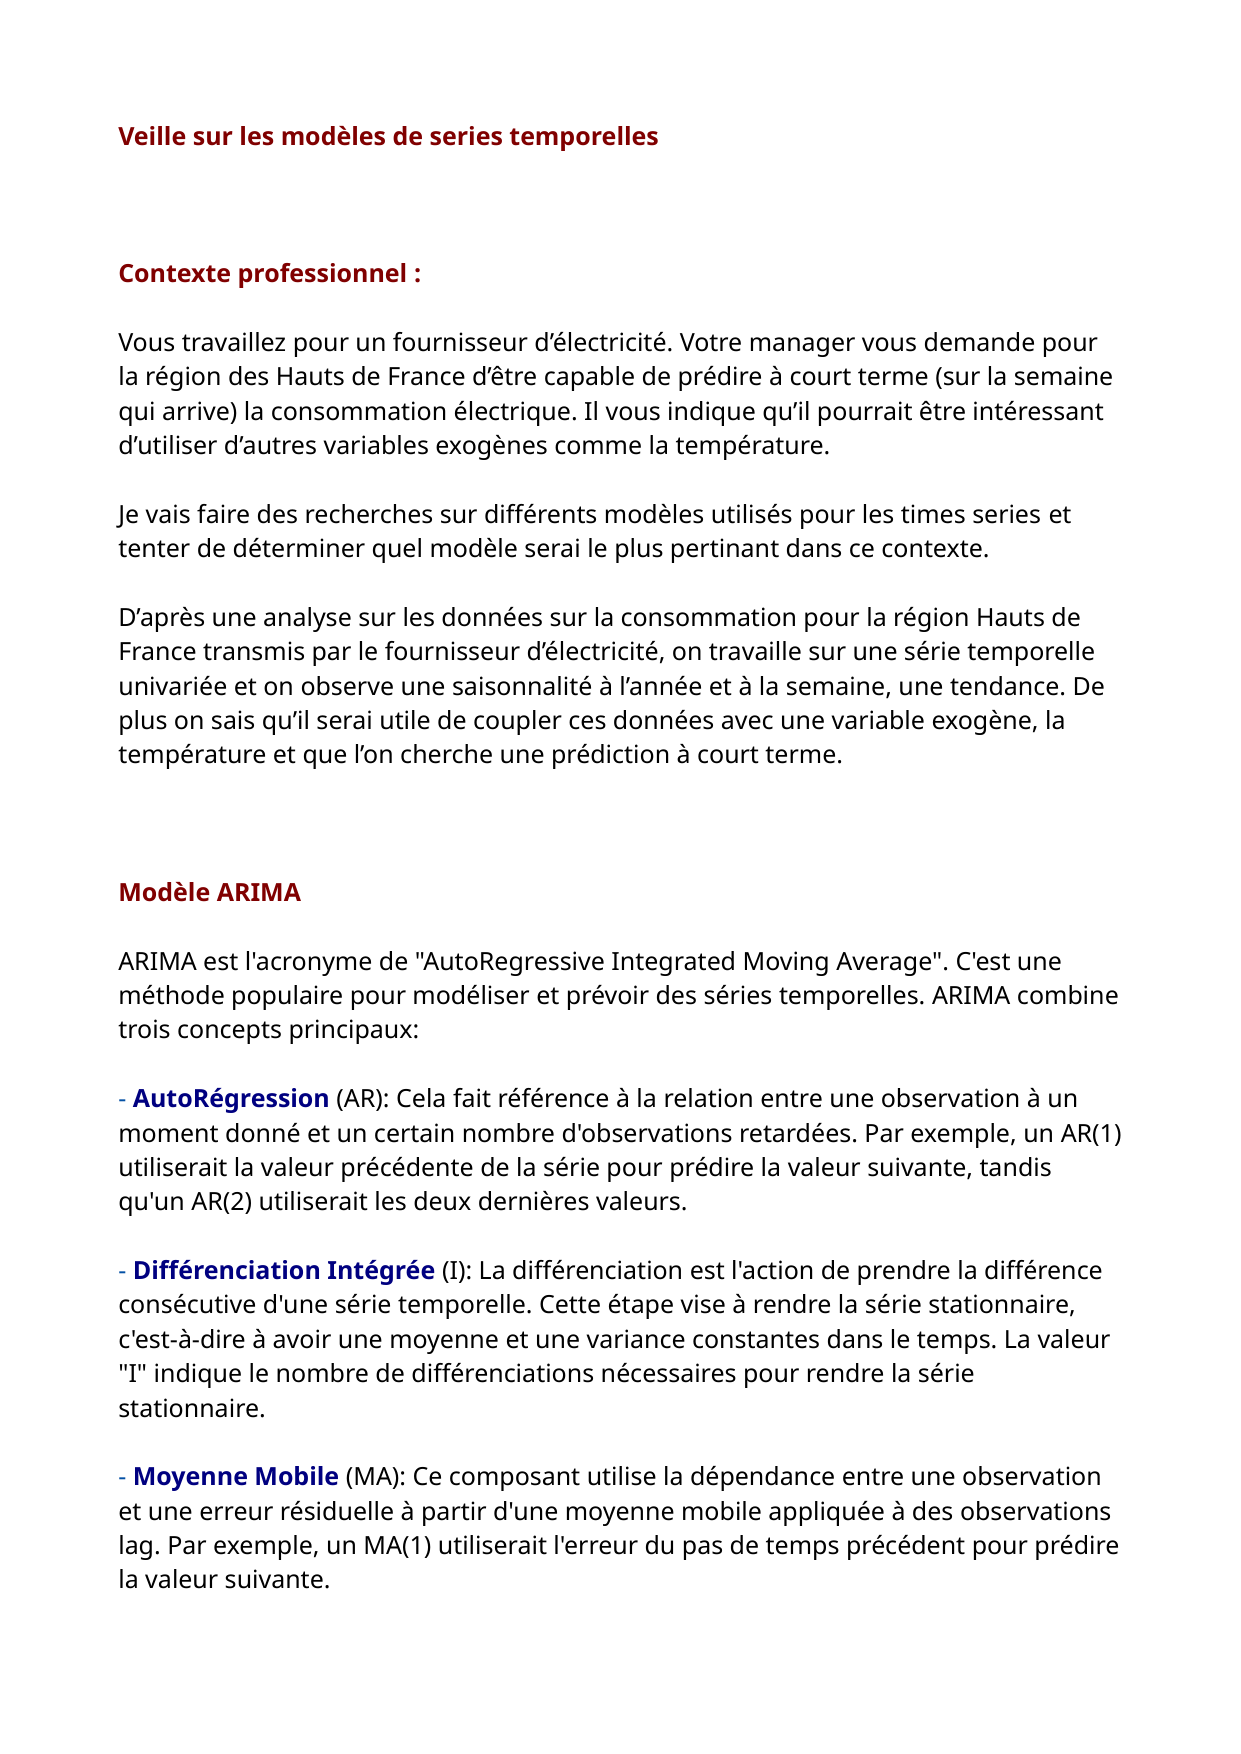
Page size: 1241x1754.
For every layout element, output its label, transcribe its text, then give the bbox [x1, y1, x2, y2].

text Veille sur les modèles de series temporelles [118, 118, 1122, 152]
text ARIMA est l'acronyme de "AutoRegressive Integrated Moving Average". C'est une méthode populaire pour modéliser et prévoir des séries temporelles. ARIMA combine trois concepts principaux: [118, 943, 1122, 1046]
text - Moyenne Mobile (MA): Ce composant utilise la dépendance entre une observation et une erreur résiduelle à partir d'une moyenne mobile appliquée à des observations lag. Par exemple, un MA(1) utiliserait l'erreur du pas de temps précédent pour prédire la valeur suivante. [118, 1459, 1122, 1596]
text Vous travaillez pour un fournisseur d’électricité. Votre manager vous demande pour la région des Hauts de France d’être capable de prédire à court terme (sur la semaine qui arrive) la consommation électrique. Il vous indique qu’il pourrait être intéressant d’utiliser d’autres variables exogènes comme la température. [118, 324, 1122, 462]
text D’après une analyse sur les données sur la consommation pour la région Hauts de France transmis par le fournisseur d’électricité, on travaille sur une série temporelle univariée et on observe une saisonnalité à l’année et à la semaine, une tendance. De plus on sais qu’il serai utile de coupler ces données avec une variable exogène, la température et que l’on cherche une prédiction à court terme. [118, 599, 1122, 771]
text Je vais faire des recherches sur différents modèles utilisés pour les times series et tenter de déterminer quel modèle serai le plus pertinant dans ce contexte. [118, 496, 1122, 565]
text - AutoRégression (AR): Cela fait référence à la relation entre une observation à un moment donné et un certain nombre d'observations retardées. Par exemple, un AR(1) utiliserait la valeur précédente de la série pour prédire la valeur suivante, tandis qu'un AR(2) utiliserait les deux dernières valeurs. [118, 1081, 1122, 1218]
text - Différenciation Intégrée (I): La différenciation est l'action de prendre la différence consécutive d'une série temporelle. Cette étape vise à rendre la série stationnaire, c'est-à-dire à avoir une moyenne et une variance constantes dans le temps. La valeur "I" indique le nombre de différenciations nécessaires pour rendre la série stationnaire. [118, 1252, 1122, 1424]
text Modèle ARIMA [118, 874, 1122, 909]
text Contexte professionnel : [118, 256, 1122, 290]
